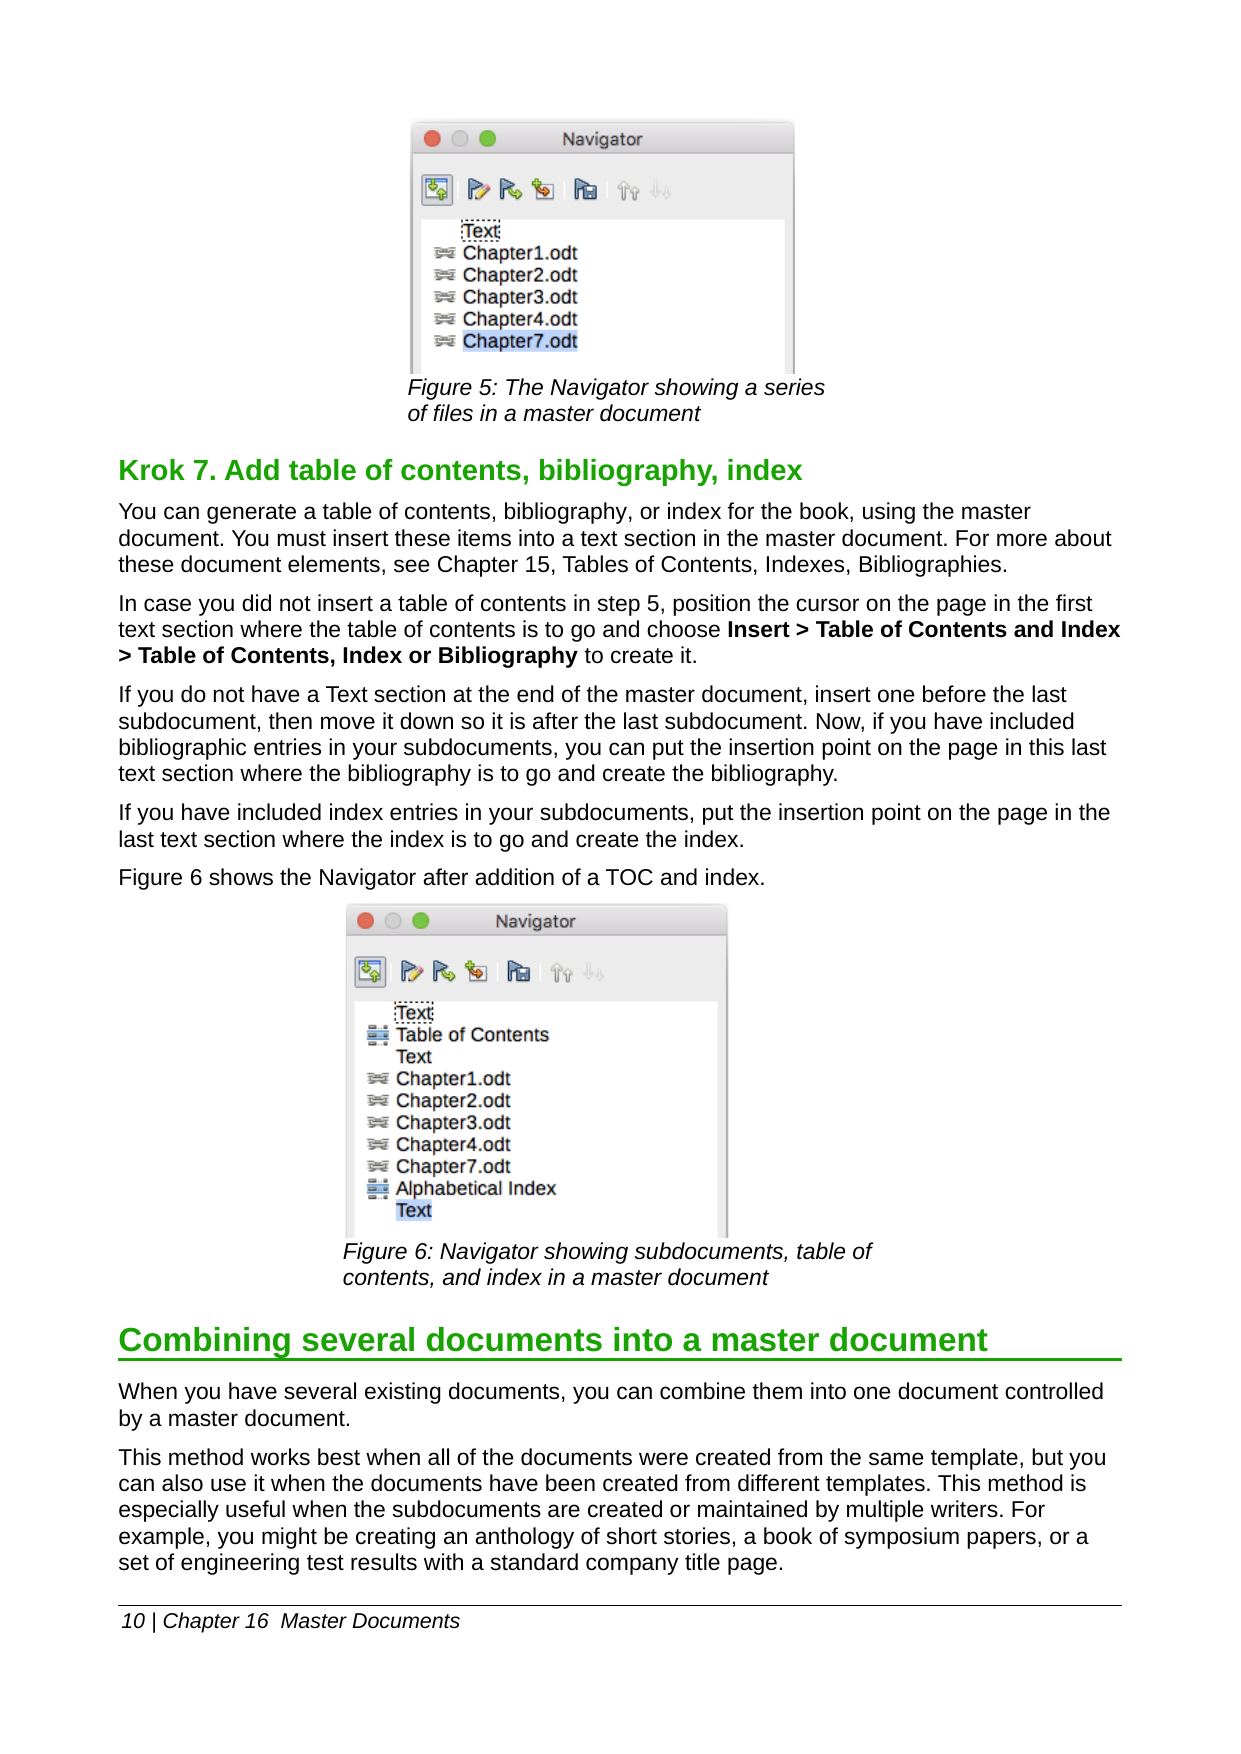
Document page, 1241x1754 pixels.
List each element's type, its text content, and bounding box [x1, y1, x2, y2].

text When you have several existing documents, you can combine them into one document controlled by a master document. [118, 1378, 1122, 1431]
text Figure 6 shows the Navigator after addition of a TOC and index. [118, 864, 1122, 891]
text In case you did not insert a table of contents in step 5, position the cursor on the page in the first text section where the table of contents is to go and choose Insert > Table of Contents and Index > Table of Contents, Index or Bibliography to create it. [118, 590, 1122, 669]
text This method works best when all of the documents were created from the same template, but you can also use it when the documents have been created from different templates. This method is especially useful when the subdocuments are created or maintained by multiple writers. For example, you might be creating an anthology of short stories, a book of symposium papers, or a set of engineering test results with a standard company title page. [118, 1443, 1122, 1575]
text Figure 6: Navigator showing subdocuments, table of contents, and index in a master document [343, 903, 897, 1290]
picture [409, 118, 795, 374]
text You can generate a table of contents, bibliography, or index for the book, using the master document. You must insert these items into a text section in the master document. For more about these document elements, see Chapter 15, Tables of Contents, Indexes, Bibliographies. [118, 498, 1122, 577]
subtitle Krok 7. Add table of contents, bibliography, index [118, 453, 1122, 486]
text If you do not have a Text section at the end of the master document, insert one before the last subdocument, then move it down so it is after the last subdocument. Now, if you have included bibliographic entries in your subdocuments, you can put the insertion point on the page in this last text section where the bibliography is to go and create the bibliography. [118, 681, 1122, 787]
subtitle Combining several documents into a master document [118, 1320, 1122, 1358]
text Figure 5: The Navigator showing a series of files in a master document [407, 118, 833, 427]
picture [345, 903, 729, 1238]
text If you have included index entries in your subdocuments, put the insertion point on the page in the last text section where the index is to go and create the index. [118, 799, 1122, 852]
